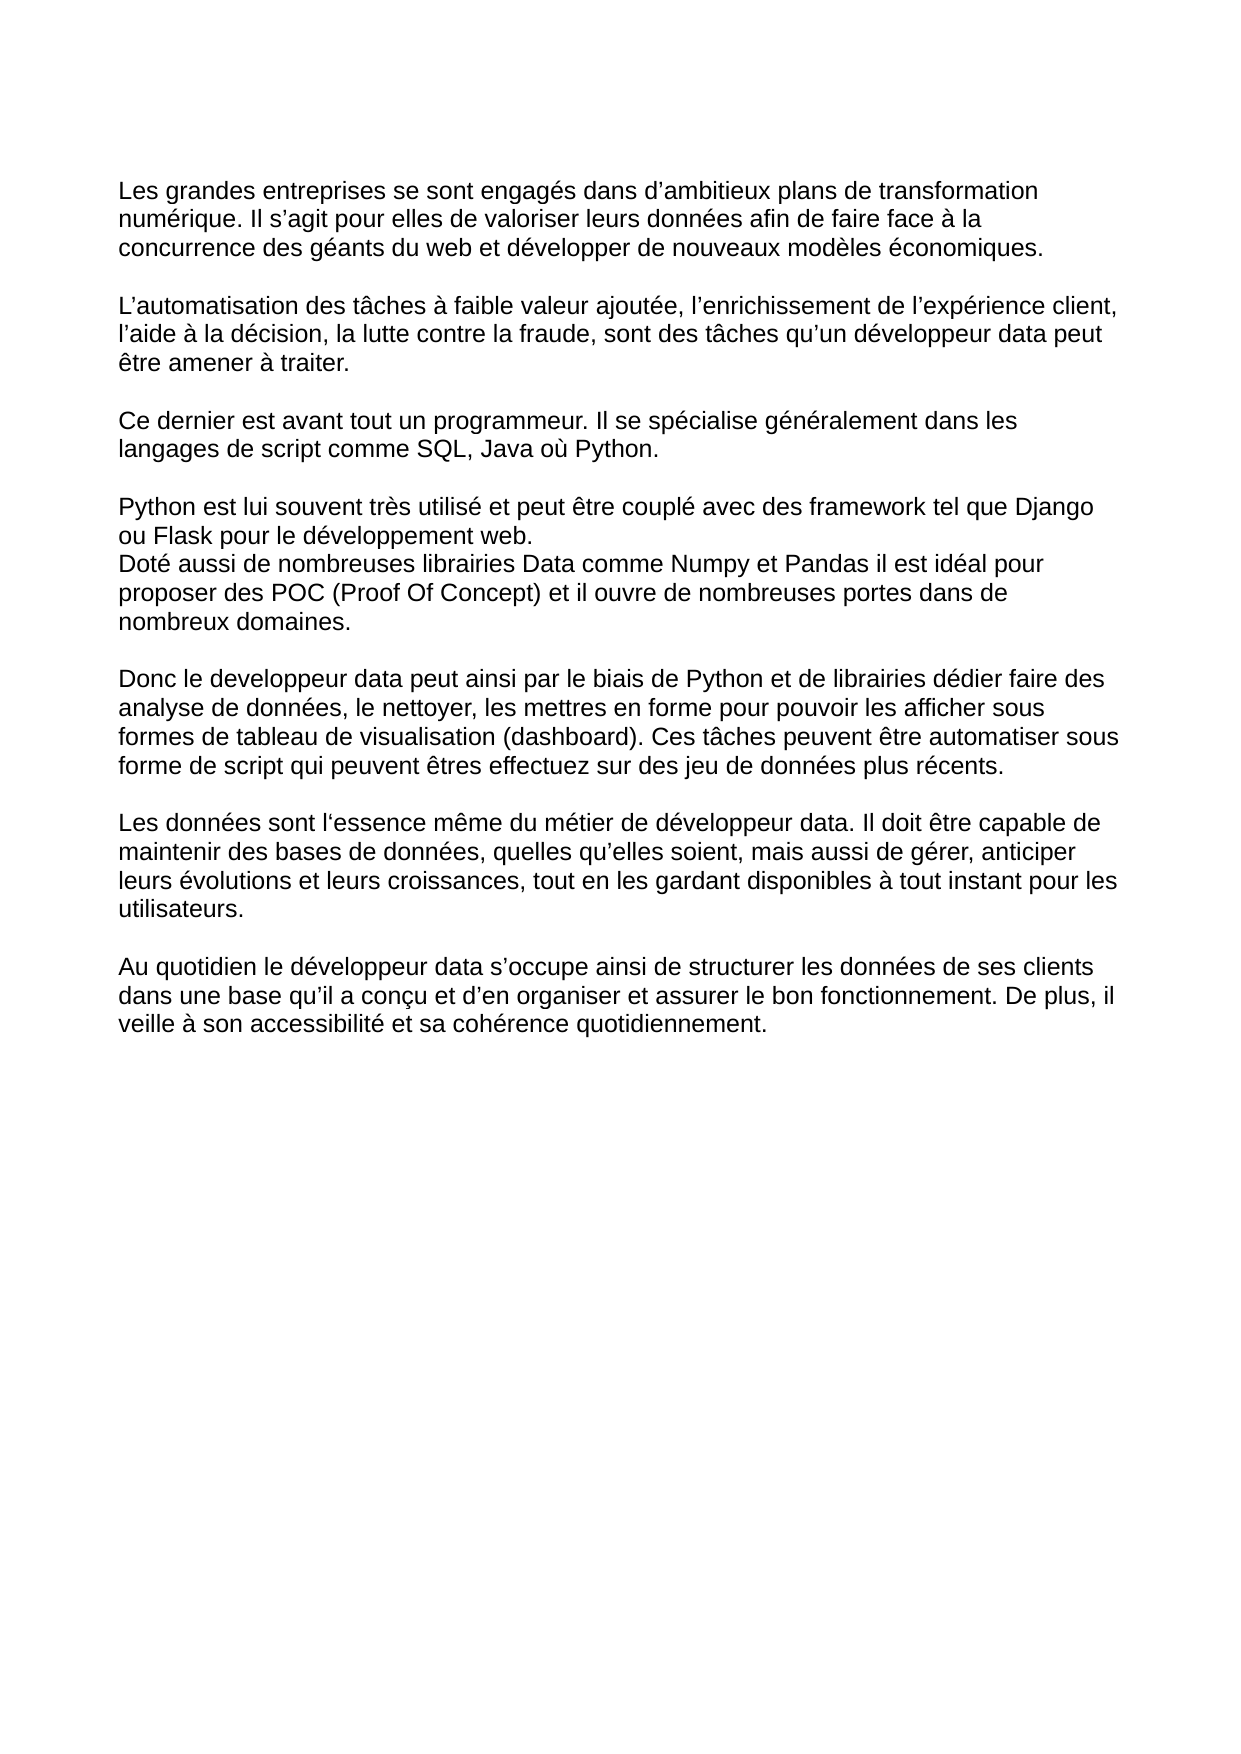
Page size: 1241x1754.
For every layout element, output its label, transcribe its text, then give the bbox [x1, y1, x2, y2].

text Les grandes entreprises se sont engagés dans d’ambitieux plans de transformation numérique. Il s’agit pour elles de valoriser leurs données afin de faire face à la concurrence des géants du web et développer de nouveaux modèles économiques. [118, 176, 1122, 262]
text Au quotidien le développeur data s’occupe ainsi de structurer les données de ses clients dans une base qu’il a conçu et d’en organiser et assurer le bon fonctionnement. De plus, il veille à son accessibilité et sa cohérence quotidiennement. [118, 952, 1122, 1038]
text L’automatisation des tâches à faible valeur ajoutée, l’enrichissement de l’expérience client, l’aide à la décision, la lutte contre la fraude, sont des tâches qu’un développeur data peut être amener à traiter. [118, 291, 1122, 377]
text Python est lui souvent très utilisé et peut être couplé avec des framework tel que Django ou Flask pour le développement web. [118, 492, 1122, 549]
text Doté aussi de nombreuses librairies Data comme Numpy et Pandas il est idéal pour proposer des POC (Proof Of Concept) et il ouvre de nombreuses portes dans de nombreux domaines. [118, 549, 1122, 636]
text Ce dernier est avant tout un programmeur. Il se spécialise généralement dans les langages de script comme SQL, Java où Python. [118, 406, 1122, 463]
text Les données sont l‘essence même du métier de développeur data. Il doit être capable de maintenir des bases de données, quelles qu’elles soient, mais aussi de gérer, anticiper leurs évolutions et leurs croissances, tout en les gardant disponibles à tout instant pour les utilisateurs. [118, 808, 1122, 923]
text Donc le developpeur data peut ainsi par le biais de Python et de librairies dédier faire des analyse de données, le nettoyer, les mettres en forme pour pouvoir les afficher sous formes de tableau de visualisation (dashboard). Ces tâches peuvent être automatiser sous forme de script qui peuvent êtres effectuez sur des jeu de données plus récents. [118, 664, 1122, 779]
